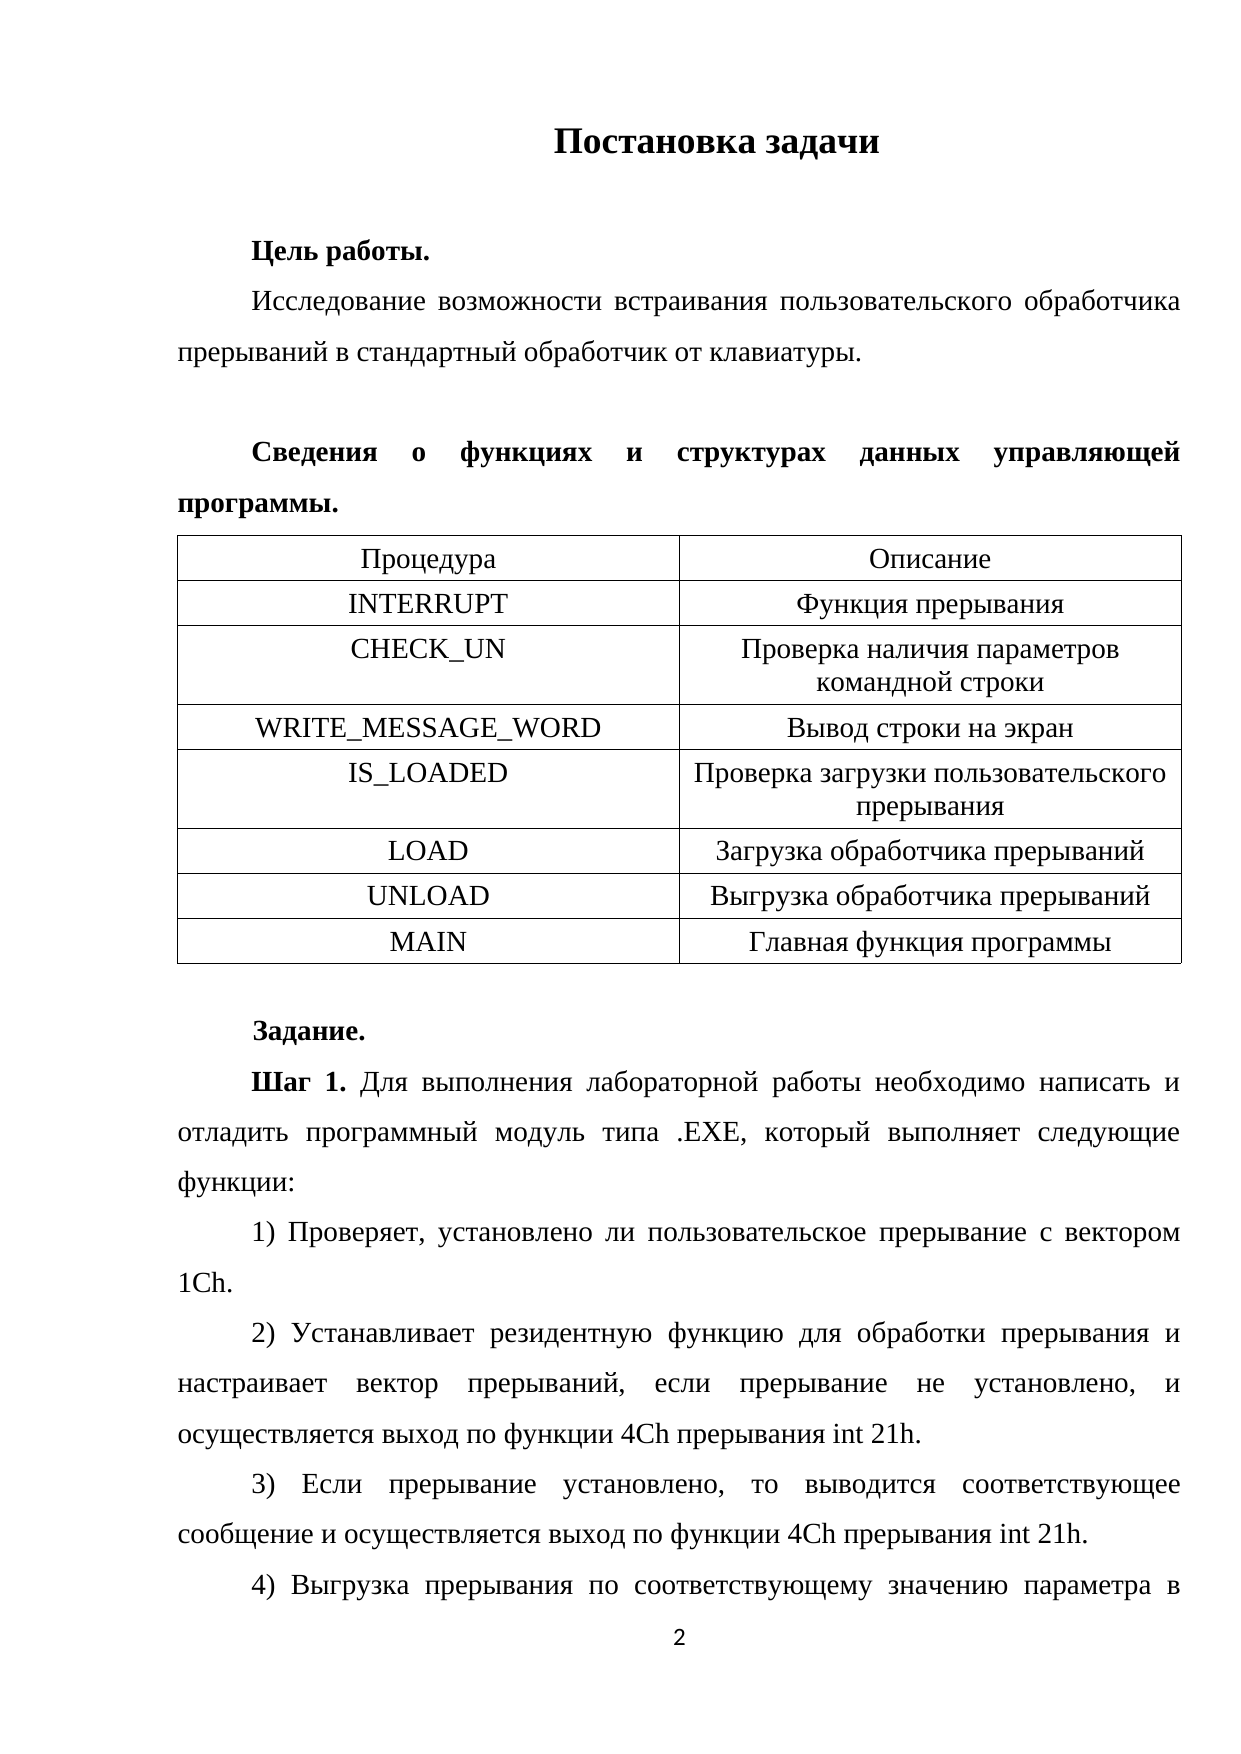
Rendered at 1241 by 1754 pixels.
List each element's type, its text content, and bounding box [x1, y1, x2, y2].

table_cell Проверка наличия параметров командной строки [680, 626, 1181, 704]
table_cell Главная функция программы [680, 919, 1181, 963]
table_cell CHECK_UN [178, 626, 679, 704]
table_cell Загрузка обработчика прерываний [680, 829, 1181, 873]
text 1) Проверяет, установлено ли пользовательское прерывание с вектором 1Сh. [177, 1214, 1181, 1298]
table_cell IS_LOADED [178, 750, 679, 828]
table_cell INTERRUPT [178, 581, 679, 625]
text Задание. [177, 1013, 1181, 1047]
table_cell Функция прерывания [680, 581, 1181, 625]
table_cell Проверка загрузки пользовательского прерывания [680, 750, 1181, 828]
text Цель работы. [177, 233, 1181, 267]
text 2) Устанавливает резидентную функцию для обработки прерывания и настраивает вектор прерываний, если прерывание не установлено, и осуществляется выход по функции 4Сh прерывания int 21h. [177, 1315, 1181, 1449]
table_cell Выгрузка обработчика прерываний [680, 874, 1181, 918]
text Шаг 1. Для выполнения лабораторной работы необходимо написать и отладить программный модуль типа .ЕХЕ, который выполняет следующие функции: [177, 1064, 1181, 1198]
text 3) Если прерывание установлено, то выводится соответствующее сообщение и осуществляется выход по функции 4Сh прерывания int 21h. [177, 1466, 1181, 1550]
text Сведения о функциях и структурах данных управляющей программы. [177, 434, 1181, 518]
table_header Описание [680, 536, 1181, 580]
table_header Процедура [178, 536, 679, 580]
text Исследование возможности встраивания пользовательского обработчика прерываний в стандартный обработчик от клавиатуры. [177, 283, 1181, 367]
text Постановка задачи [177, 118, 1181, 161]
table_cell Вывод строки на экран [680, 705, 1181, 749]
table_cell UNLOAD [178, 874, 679, 918]
text 4) Выгрузка прерывания по соответствующему значению параметра в [177, 1567, 1181, 1600]
table_cell WRITE_MESSAGE_WORD [178, 705, 679, 749]
table_cell MAIN [178, 919, 679, 963]
table_cell LOAD [178, 829, 679, 873]
